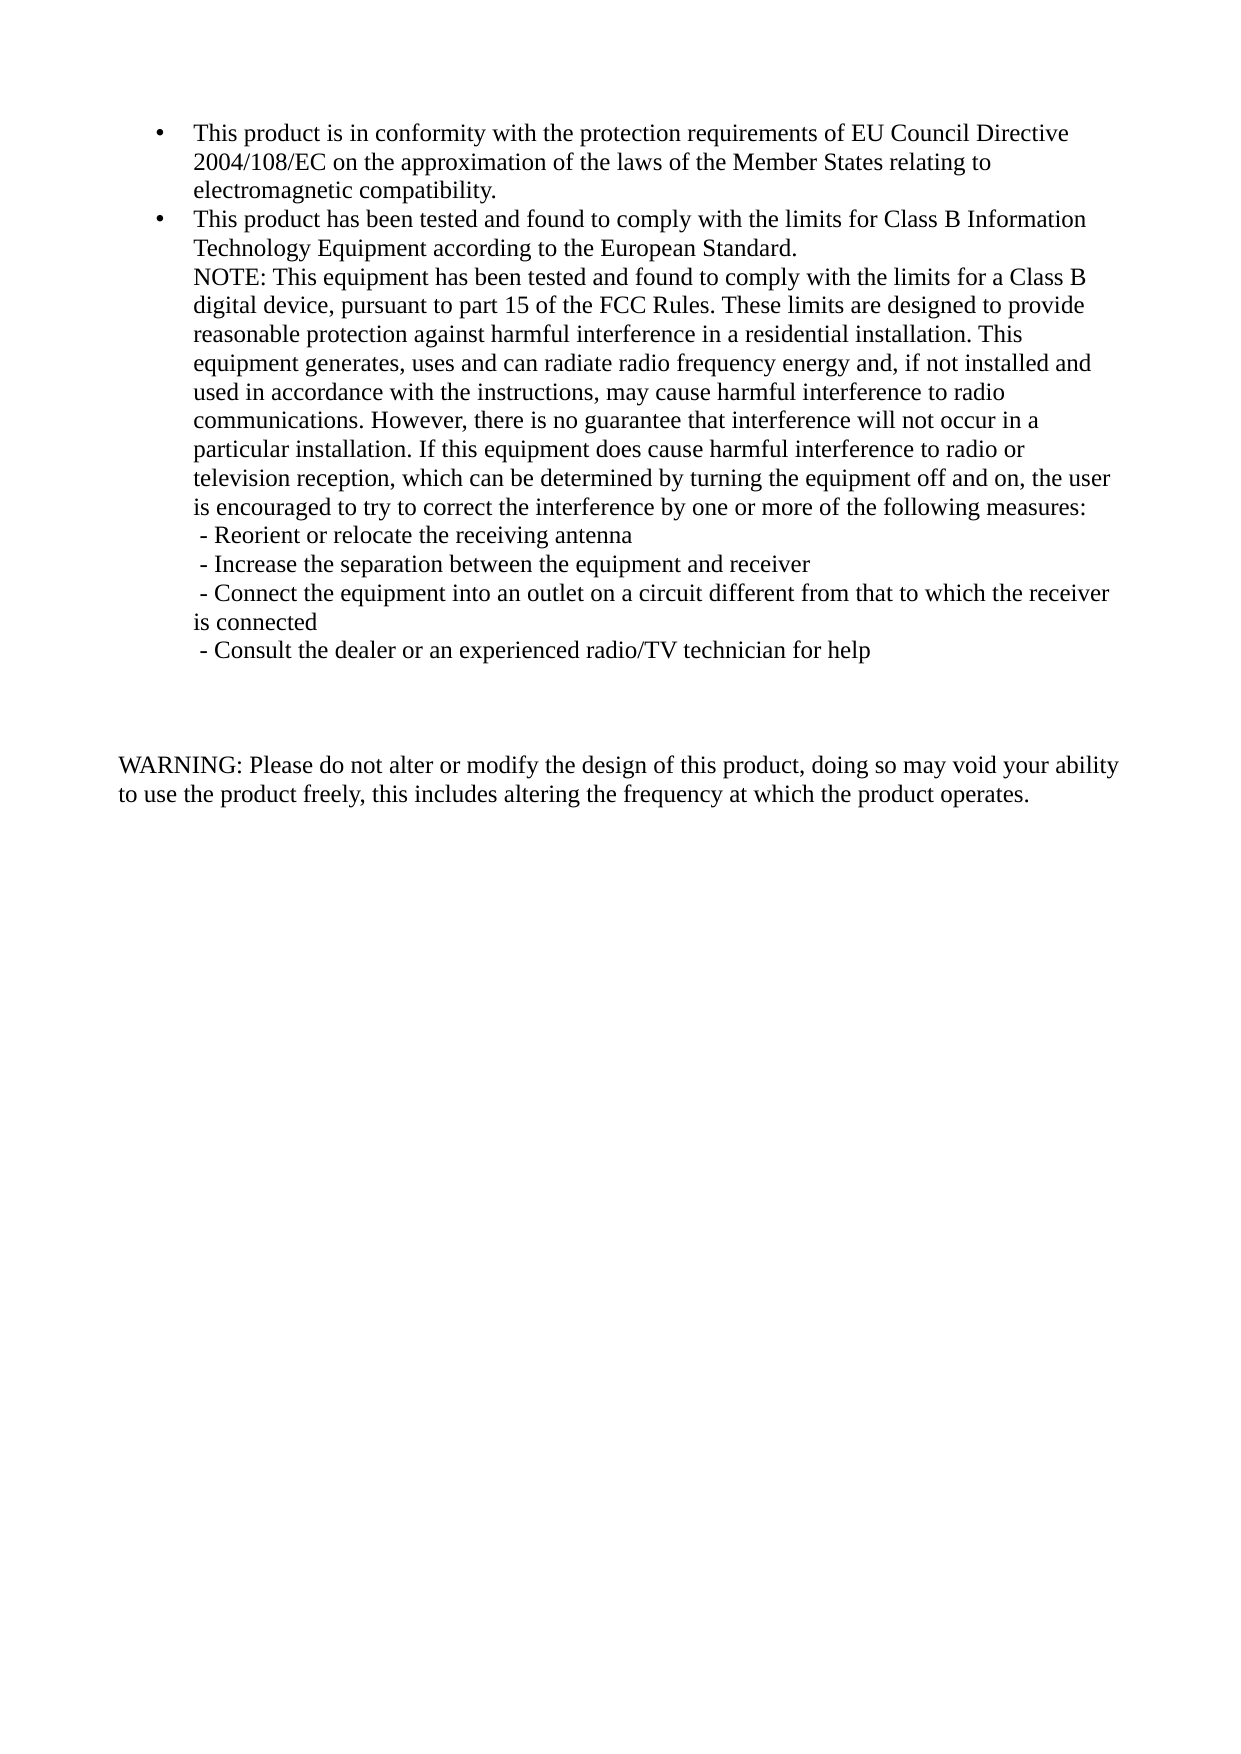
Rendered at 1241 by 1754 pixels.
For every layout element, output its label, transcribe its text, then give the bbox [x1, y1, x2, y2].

list This product is in conformity with the protection requirements of EU Council Directive 2004/108/EC on the approximation of the laws of the Member States relating to electromagnetic compatibility. [156, 118, 1122, 204]
list WARNING: Please do not alter or modify the design of this product, doing so may void your ability to use the product freely, this includes altering the frequency at which the product operates. [118, 693, 1122, 808]
list - Consult the dealer or an experienced radio/TV technician for help [156, 636, 1122, 664]
list This product has been tested and found to comply with the limits for Class B Information Technology Equipment according to the European Standard. NOTE: This equipment has been tested and found to comply with the limits for a Class B digital device, pursuant to part 15 of the FCC Rules. These limits are designed to provide reasonable protection against harmful interference in a residential installation. This equipment generates, uses and can radiate radio frequency energy and, if not installed and used in accordance with the instructions, may cause harmful interference to radio communications. However, there is no guarantee that interference will not occur in a particular installation. If this equipment does cause harmful interference to radio or television reception, which can be determined by turning the equipment off and on, the user is encouraged to try to correct the interference by one or more of the following measures: - Reorient or relocate the receiving antenna - Increase the separation between the equipment and receiver - Connect the equipment into an outlet on a circuit different from that to which the receiver is connected [156, 204, 1122, 636]
